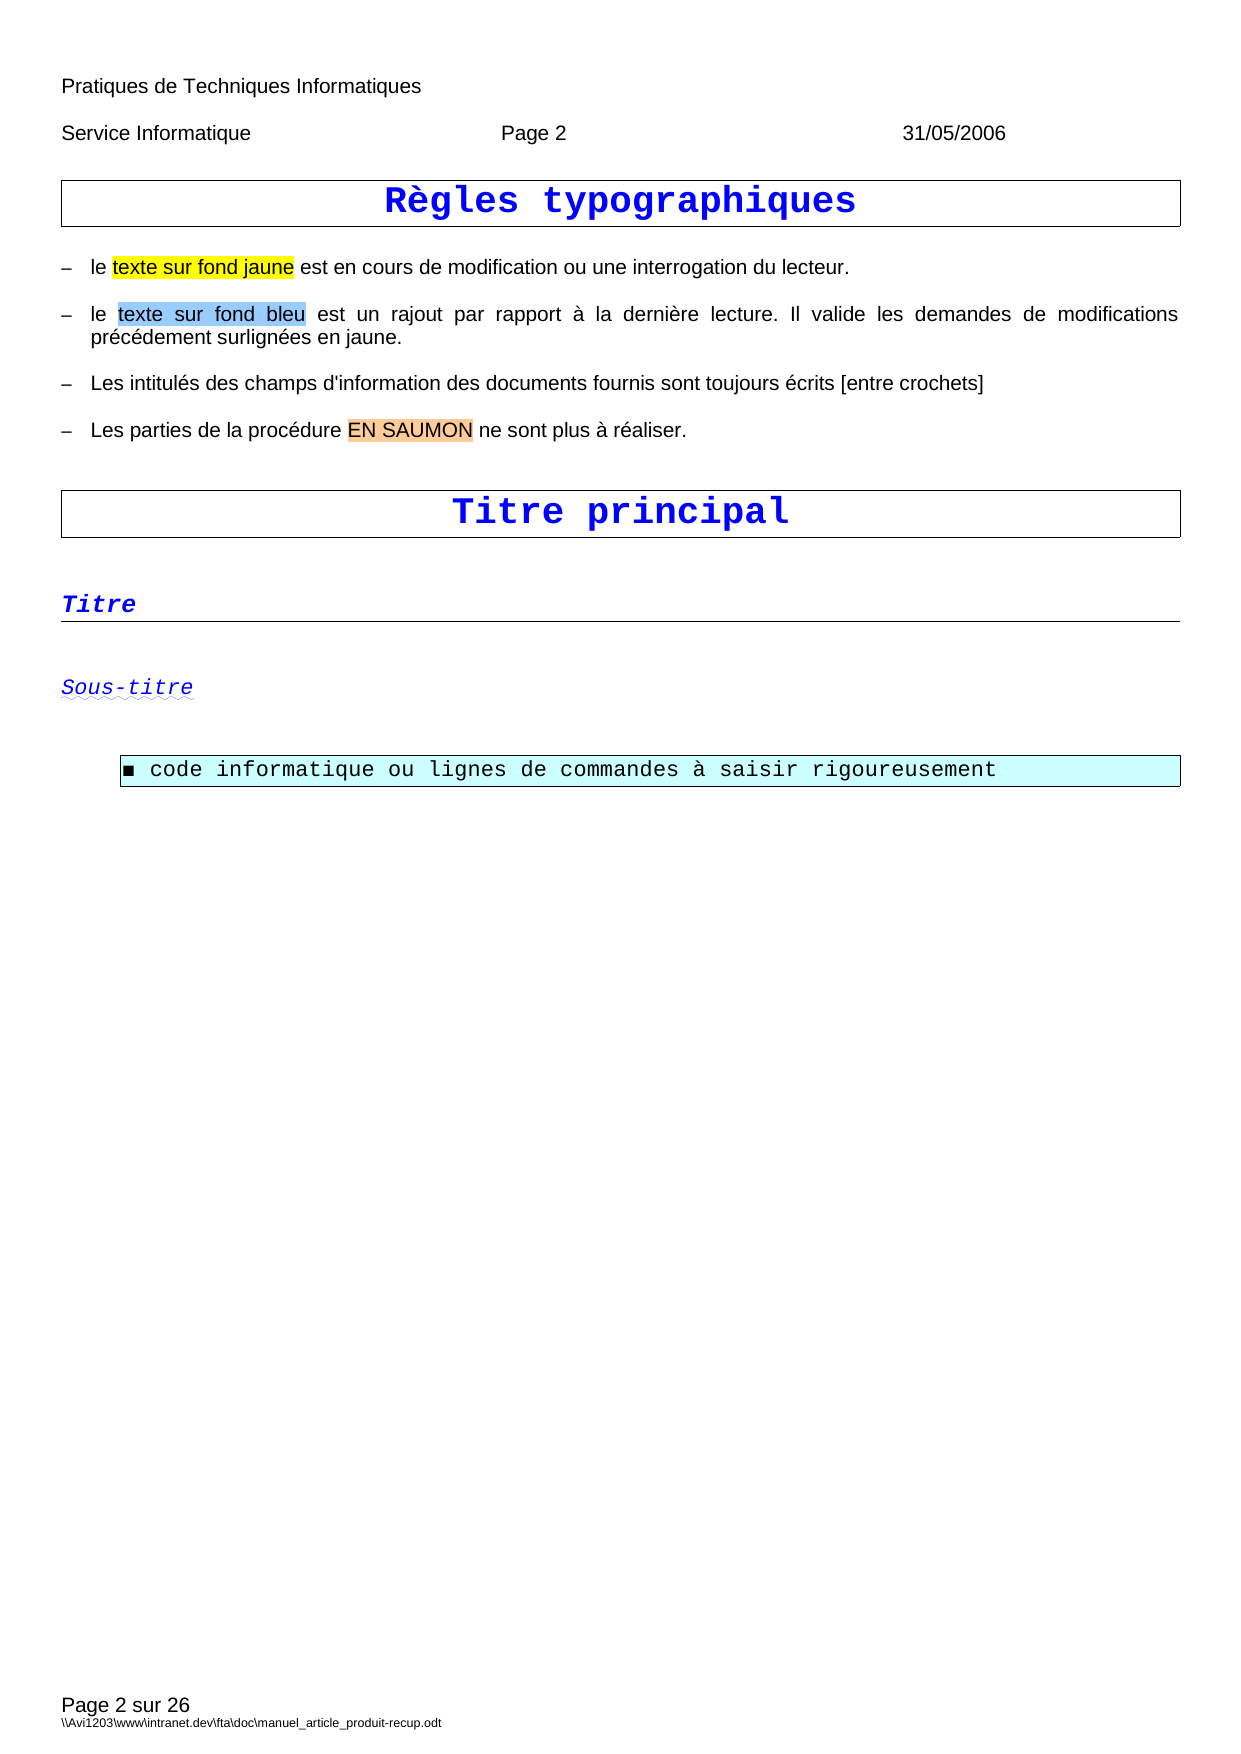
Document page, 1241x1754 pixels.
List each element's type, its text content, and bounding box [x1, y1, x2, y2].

subtitle Titre principal [62, 491, 1180, 537]
list Les intitulés des champs d'information des documents fournis sont toujours écrits [entre crochets] [61, 372, 1180, 395]
subtitle Règles typographiques [62, 181, 1180, 226]
list Les parties de la procédure EN SAUMON ne sont plus à réaliser. [61, 418, 1180, 442]
list le texte sur fond bleu est un rajout par rapport à la dernière lecture. Il valide les demandes de modifications précédement surlignées en jaune. [61, 302, 1180, 349]
subtitle Titre [61, 591, 1180, 621]
subtitle Sous-titre [61, 676, 1180, 701]
list le texte sur fond jaune est en cours de modification ou une interrogation du lecteur. [61, 256, 1180, 279]
list code informatique ou lignes de commandes à saisir rigoureusement [121, 756, 1180, 786]
